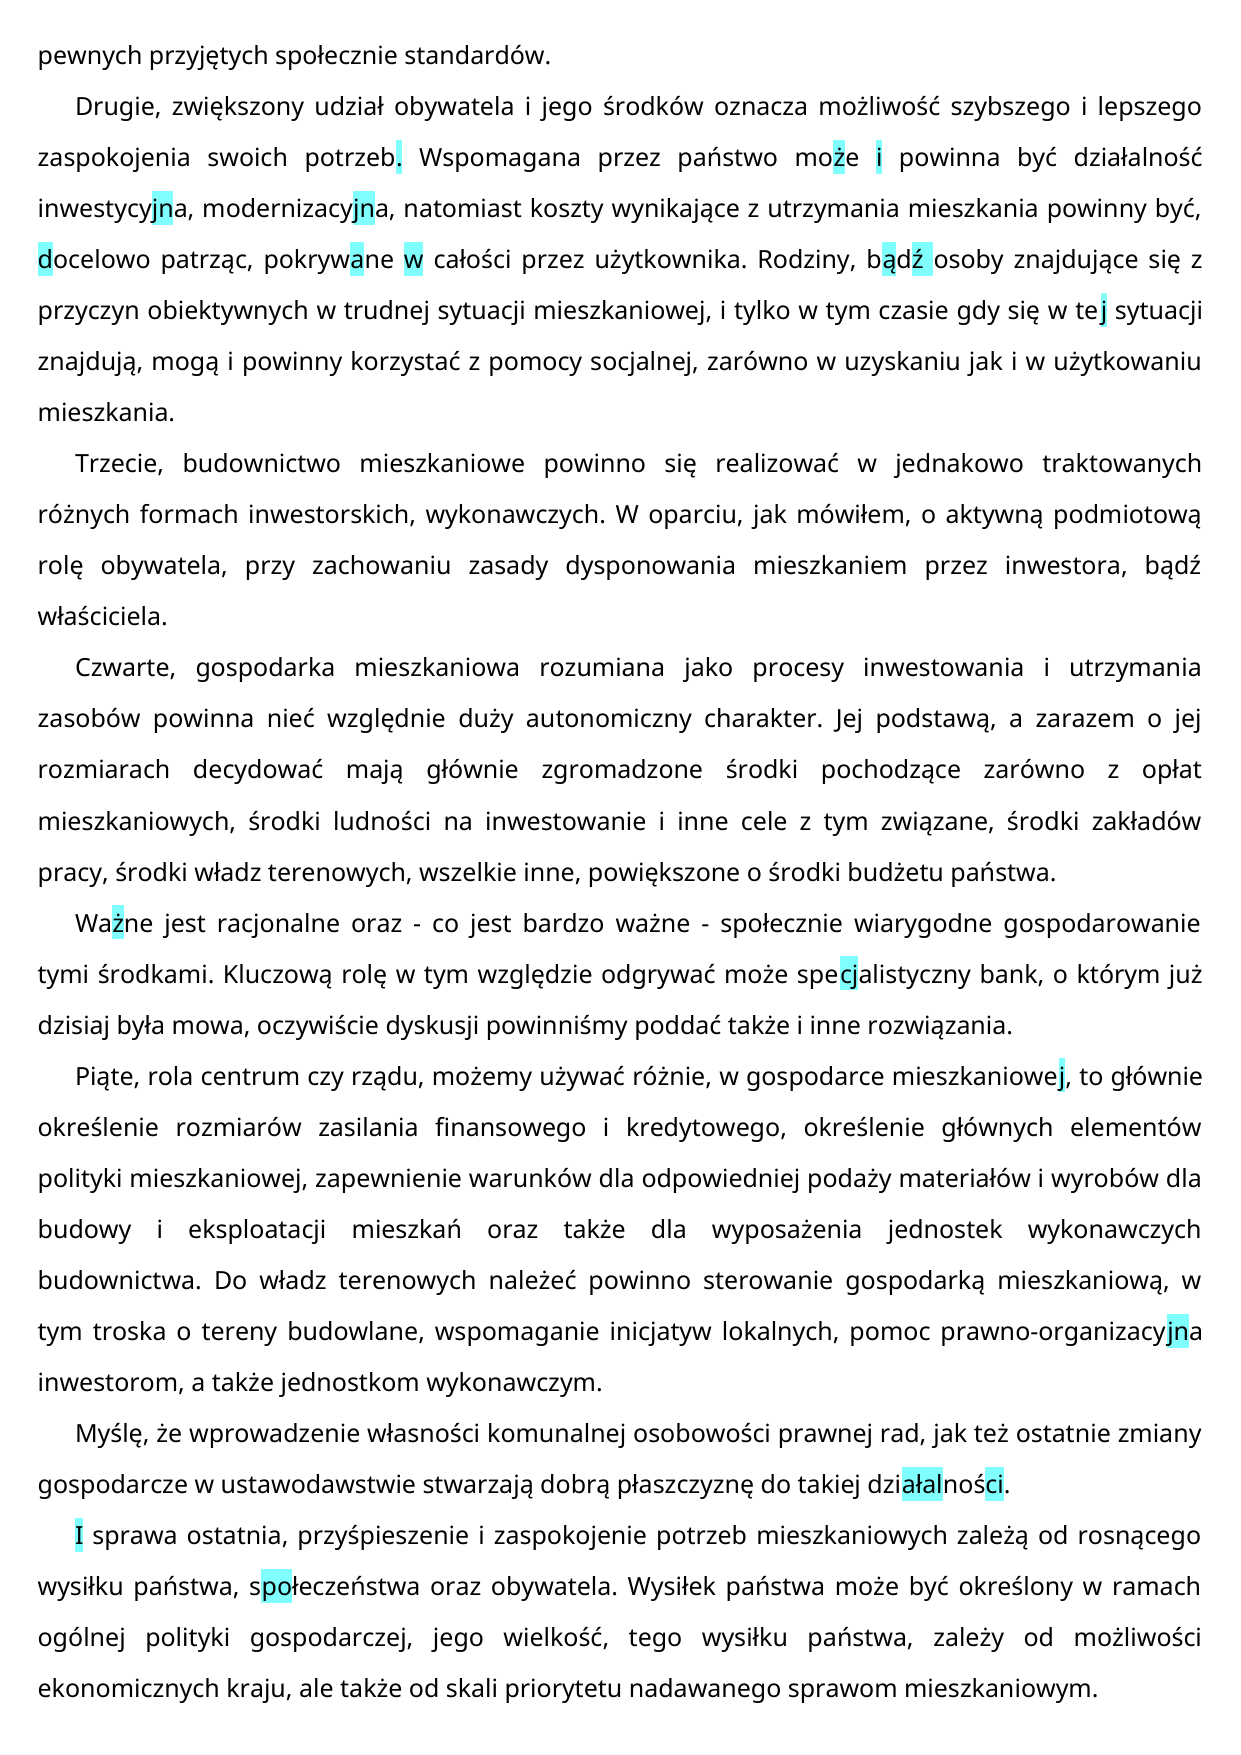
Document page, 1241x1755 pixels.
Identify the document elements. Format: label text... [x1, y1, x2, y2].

text I sprawa ostatnia, przyśpieszenie i zaspokojenie potrzeb mieszkaniowych zależą od rosnącego wysiłku państwa, społeczeństwa oraz obywatela. Wysiłek państwa może być określony w ramach ogólnej polityki gospodarczej, jego wielkość, tego wysiłku państwa, zależy od możliwości ekonomicznych kraju, ale także od skali priorytetu nadawanego sprawom mieszkaniowym. [37, 1518, 1203, 1705]
text Ważne jest racjonalne oraz - co jest bardzo ważne - społecznie wiarygodne gospodarowanie tymi środkami. Kluczową rolę w tym względzie odgrywać może specjalistyczny bank, o którym już dzisiaj była mowa, oczywiście dyskusji powinniśmy poddać także i inne rozwiązania. [37, 905, 1203, 1041]
text Czwarte, gospodarka mieszkaniowa rozumiana jako procesy inwestowania i utrzymania zasobów powinna nieć względnie duży autonomiczny charakter. Jej podstawą, a zarazem o jej rozmiarach decydować mają głównie zgromadzone środki pochodzące zarówno z opłat mieszkaniowych, środki ludności na inwestowanie i inne cele z tym związane, środki zakładów pracy, środki władz terenowych, wszelkie inne, powiększone o środki budżetu państwa. [37, 650, 1203, 888]
text Myślę, że wprowadzenie własności komunalnej osobowości prawnej rad, jak też ostatnie zmiany gospodarcze w ustawodawstwie stwarzają dobrą płaszczyznę do takiej działalności. [37, 1416, 1203, 1501]
text Trzecie, budownictwo mieszkaniowe powinno się realizować w jednakowo traktowanych różnych formach inwestorskich, wykonawczych. W oparciu, jak mówiłem, o aktywną podmiotową rolę obywatela, przy zachowaniu zasady dysponowania mieszkaniem przez inwestora, bądź właściciela. [37, 446, 1203, 633]
text Piąte, rola centrum czy rządu, możemy używać różnie, w gospodarce mieszkaniowej, to głównie określenie rozmiarów zasilania finansowego i kredytowego, określenie głównych elementów polityki mieszkaniowej, zapewnienie warunków dla odpowiedniej podaży materiałów i wyrobów dla budowy i eksploatacji mieszkań oraz także dla wyposażenia jednostek wykonawczych budownictwa. Do władz terenowych należeć powinno sterowanie gospodarką mieszkaniową, w tym troska o tereny budowlane, wspomaganie inicjatyw lokalnych, pomoc prawno-organizacyjna inwestorom, a także jednostkom wykonawczym. [37, 1058, 1203, 1399]
text pewnych przyjętych społecznie standardów. [37, 37, 1203, 72]
text Drugie, zwiększony udział obywatela i jego środków oznacza możliwość szybszego i lepszego zaspokojenia swoich potrzeb. Wspomagana przez państwo może i powinna być działalność inwestycyjna, modernizacyjna, natomiast koszty wynikające z utrzymania mieszkania powinny być, docelowo patrząc, pokrywane w całości przez użytkownika. Rodziny, bądź osoby znajdujące się z przyczyn obiektywnych w trudnej sytuacji mieszkaniowej, i tylko w tym czasie gdy się w tej sytuacji znajdują, mogą i powinny korzystać z pomocy socjalnej, zarówno w uzyskaniu jak i w użytkowaniu mieszkania. [37, 88, 1203, 429]
